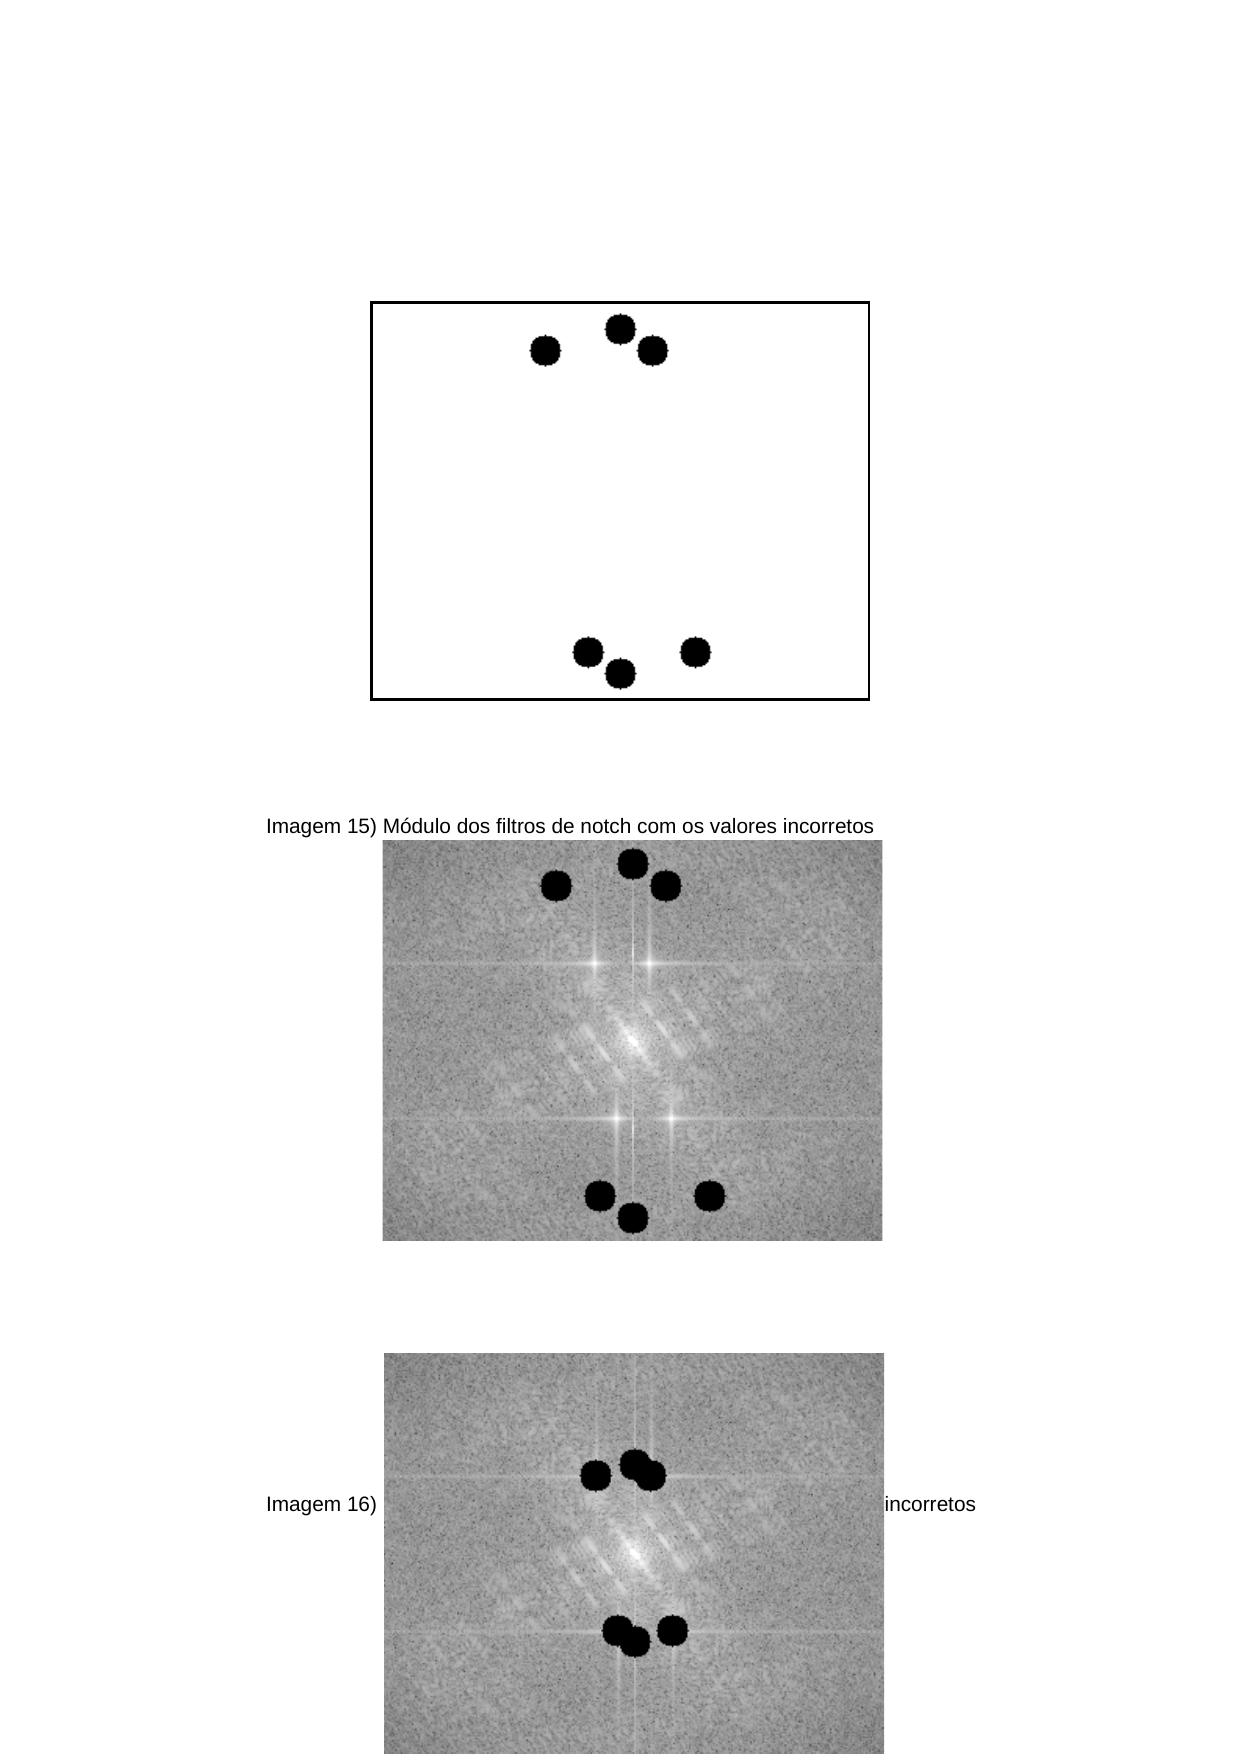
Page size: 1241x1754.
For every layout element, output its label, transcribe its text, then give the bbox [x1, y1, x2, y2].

picture [375, 306, 865, 696]
text Imagem 16) Módulo da aplicação do filtro de notch com os valores incorretos [118, 1492, 384, 1516]
text Imagem 16) Módulo da aplicação do filtro de notch com os valores incorretos [885, 1492, 1122, 1516]
picture [382, 840, 883, 1241]
picture [384, 1353, 885, 1754]
text Imagem 15) Módulo dos filtros de notch com os valores incorretos [118, 810, 1122, 839]
